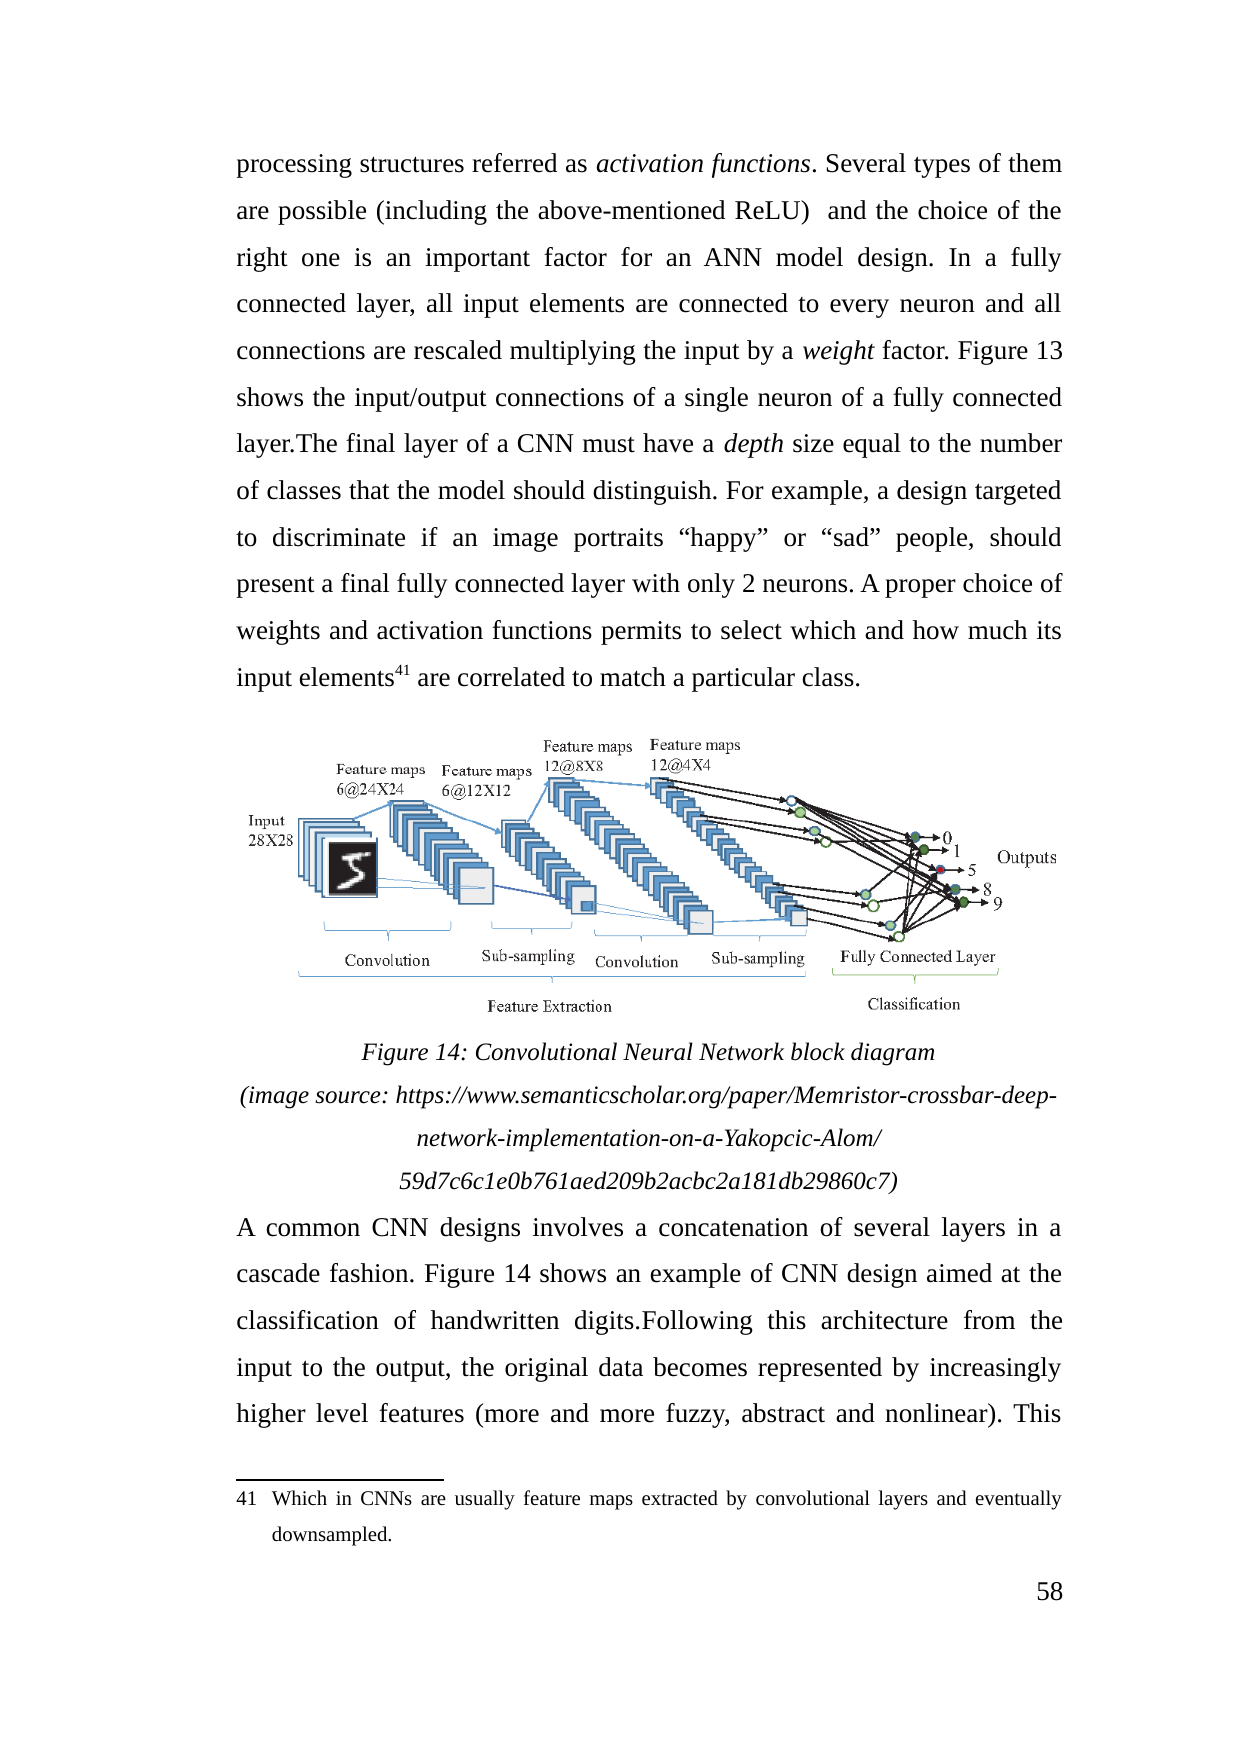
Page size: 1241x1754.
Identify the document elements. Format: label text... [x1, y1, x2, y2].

text Which in CNNs are usually feature maps extracted by convolutional layers and eventually downsampled. [236, 1486, 1063, 1546]
text Figure 14: Convolutional Neural Network block diagram (image source: https://www.semanticscholar.org/paper/Memristor-crossbar-deep-network-implementation-on-a-Yakopcic-Alom/59d7c6c1e0b761aed209b2acbc2a181db29860c7) [236, 1023, 1063, 1195]
picture [236, 720, 1063, 1023]
text A common CNN designs involves a concatenation of several layers in a cascade fashion. Figure 14 shows an example of CNN design aimed at the classification of handwritten digits.Following this architecture from the input to the output, the original data becomes represented by increasingly higher level features (more and more fuzzy, abstract and nonlinear). This [236, 1195, 1063, 1428]
text processing structures referred as activation functions. Several types of them are possible (including the above-mentioned ReLU) and the choice of the right one is an important factor for an ANN model design. In a fully connected layer, all input elements are connected to every neuron and all connections are rescaled multiplying the input by a weight factor. Figure 13 shows the input/output connections of a single neuron of a fully connected layer.The final layer of a CNN must have a depth size equal to the number of classes that the model should distinguish. For example, a design targeted to discriminate if an image portraits “happy” or “sad” people, should present a final fully connected layer with only 2 neurons. A proper choice of weights and activation functions permits to select which and how much its input elements are correlated to match a particular class. [236, 148, 1063, 692]
